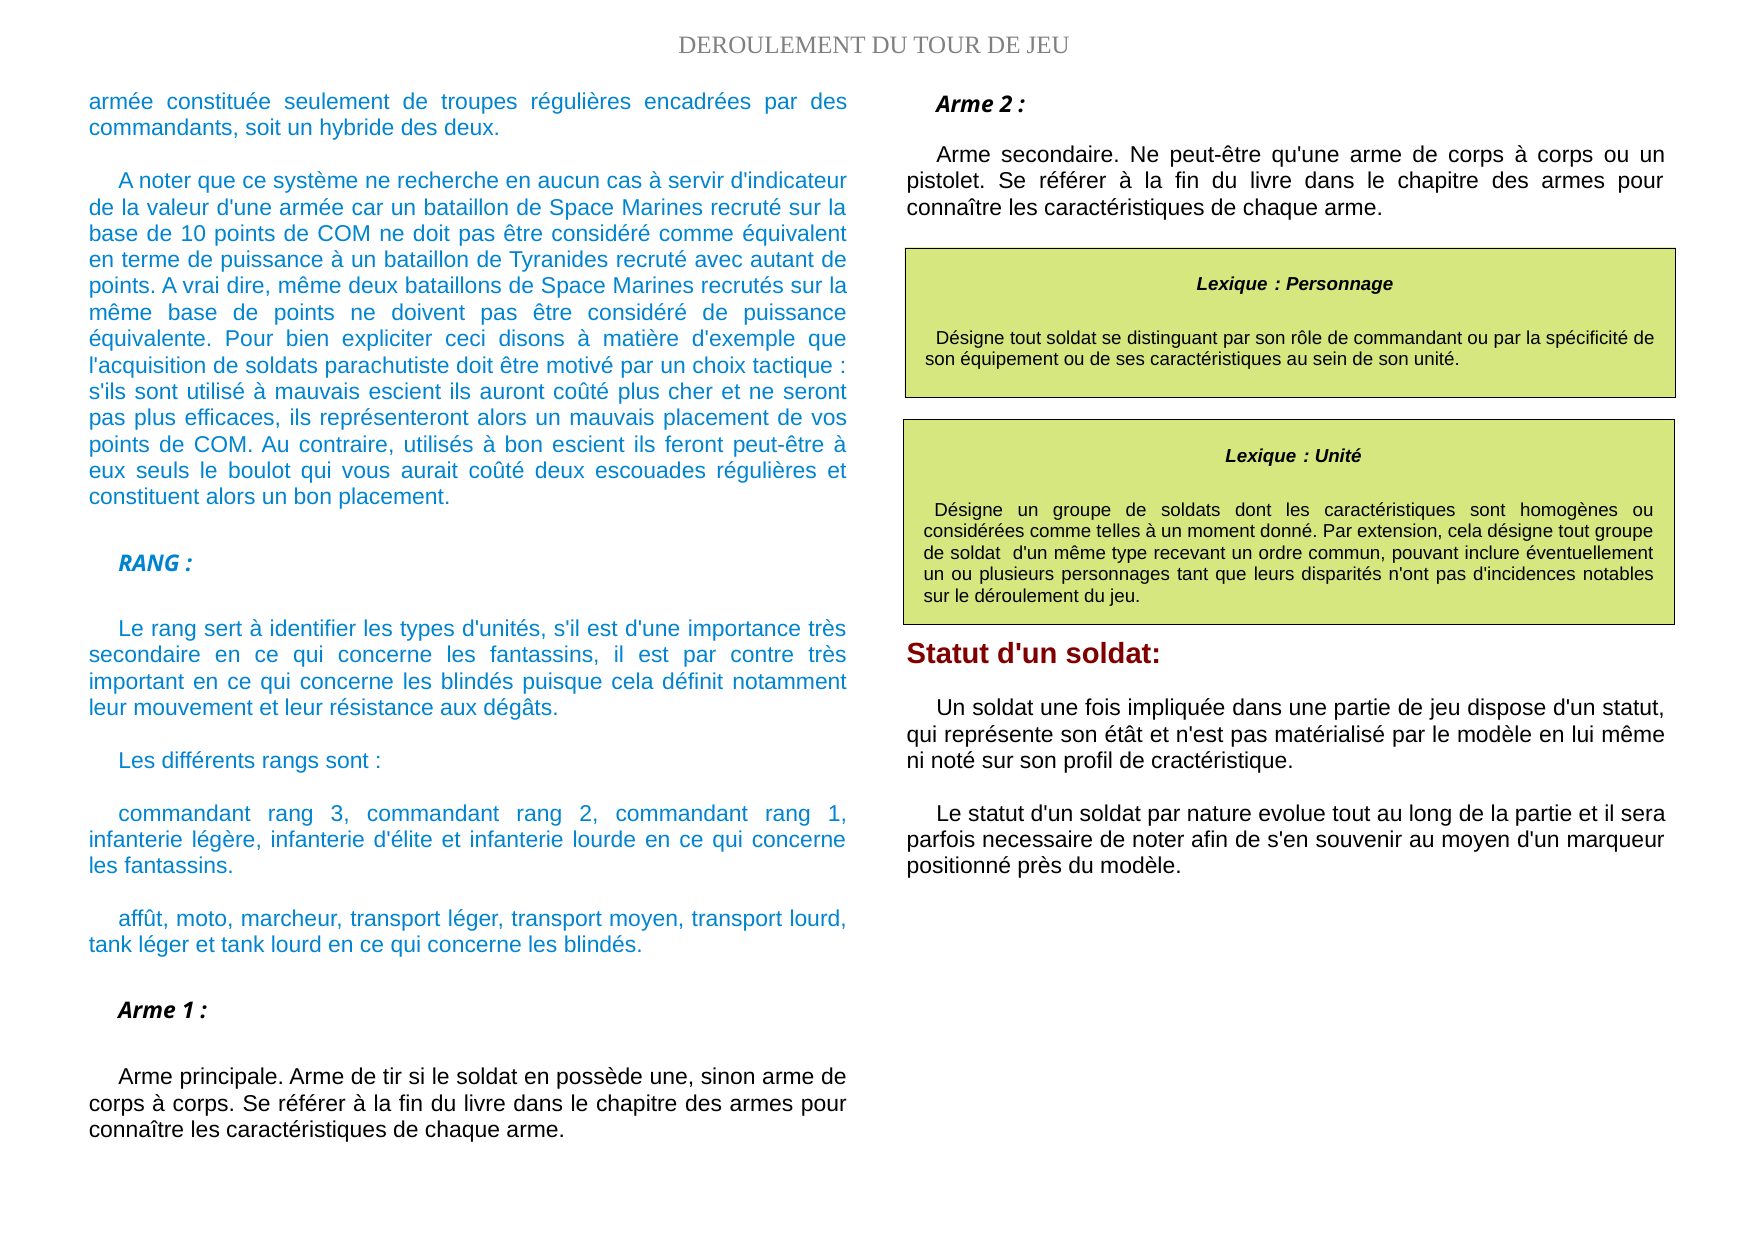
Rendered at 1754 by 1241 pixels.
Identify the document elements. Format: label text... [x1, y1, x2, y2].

text commandant rang 3, commandant rang 2, commandant rang 1, infanterie légère, infanterie d'élite et infanterie lourde en ce qui concerne les fantassins. [88, 785, 847, 879]
subtitle Arme 2 : [936, 88, 1636, 119]
text Le rang sert à identifier les types d'unités, s'il est d'une importance très secondaire en ce qui concerne les fantassins, il est par contre très important en ce qui concerne les blindés puisque cela définit notamment leur mouvement et leur résistance aux dégâts. [88, 590, 847, 721]
text Arme principale. Arme de tir si le soldat en possède une, sinon arme de corps à corps. Se référer à la fin du livre dans le chapitre des armes pour connaître les caractéristiques de chaque arme. [88, 1038, 847, 1142]
subtitle Arme 1 : [118, 994, 818, 1026]
text Lexique : Personnage [925, 273, 1656, 294]
subtitle RANG : [118, 546, 818, 578]
text A noter que ce système ne recherche en aucun cas à servir d'indicateur de la valeur d'une armée car un bataillon de Space Marines recruté sur la base de 10 points de COM ne doit pas être considéré comme équivalent en terme de puissance à un bataillon de Tyranides recruté avec autant de points. A vrai dire, même deux bataillons de Space Marines recrutés sur la même base de points ne doivent pas être considéré de puissance équivalente. Pour bien expliciter ceci disons à matière d'exemple que l'acquisition de soldats parachutiste doit être motivé par un choix tactique : s'ils sont utilisé à mauvais escient ils auront coûté plus cher et ne seront pas plus efficaces, ils représenteront alors un mauvais placement de vos points de COM. Au contraire, utilisés à bon escient ils feront peut-être à eux seuls le boulot qui vous aurait coûté deux escouades régulières et constituent alors un bon placement. [88, 152, 847, 510]
text Désigne tout soldat se distinguant par son rôle de commandant ou par la spécificité de son équipement ou de ses caractéristiques au sein de son unité. [925, 327, 1656, 370]
text Arme secondaire. Ne peut-être qu'une arme de corps à corps ou un pistolet. Se référer à la fin du livre dans le chapitre des armes pour connaître les caractéristiques de chaque arme. [906, 132, 1665, 220]
text armée constituée seulement de troupes régulières encadrées par des commandants, soit un hybride des deux. [88, 88, 847, 141]
subtitle Statut d'un soldat: [906, 257, 1695, 670]
text Le statut d'un soldat par nature evolue tout au long de la partie et il sera parfois necessaire de noter afin de s'en souvenir au moyen d'un marqueur positionné près du modèle. [906, 785, 1665, 879]
text Un soldat une fois impliquée dans une partie de jeu dispose d'un statut, qui représente son étât et n'est pas matérialisé par le modèle en lui même ni noté sur son profil de cractéristique. [906, 682, 1665, 773]
text affût, moto, marcheur, transport léger, transport moyen, transport lourd, tank léger et tank lourd en ce qui concerne les blindés. [88, 890, 847, 958]
text Les différents rangs sont : [88, 732, 847, 773]
text Désigne un groupe de soldats dont les caractéristiques sont homogènes ou considérées comme telles à un moment donné. Par extension, cela désigne tout groupe de soldat d'un même type recevant un ordre commun, pouvant inclure éventuellement un ou plusieurs personnages tant que leurs disparités n'ont pas d'incidences notables sur le déroulement du jeu. [923, 498, 1654, 606]
text Lexique : Unité [923, 444, 1654, 466]
